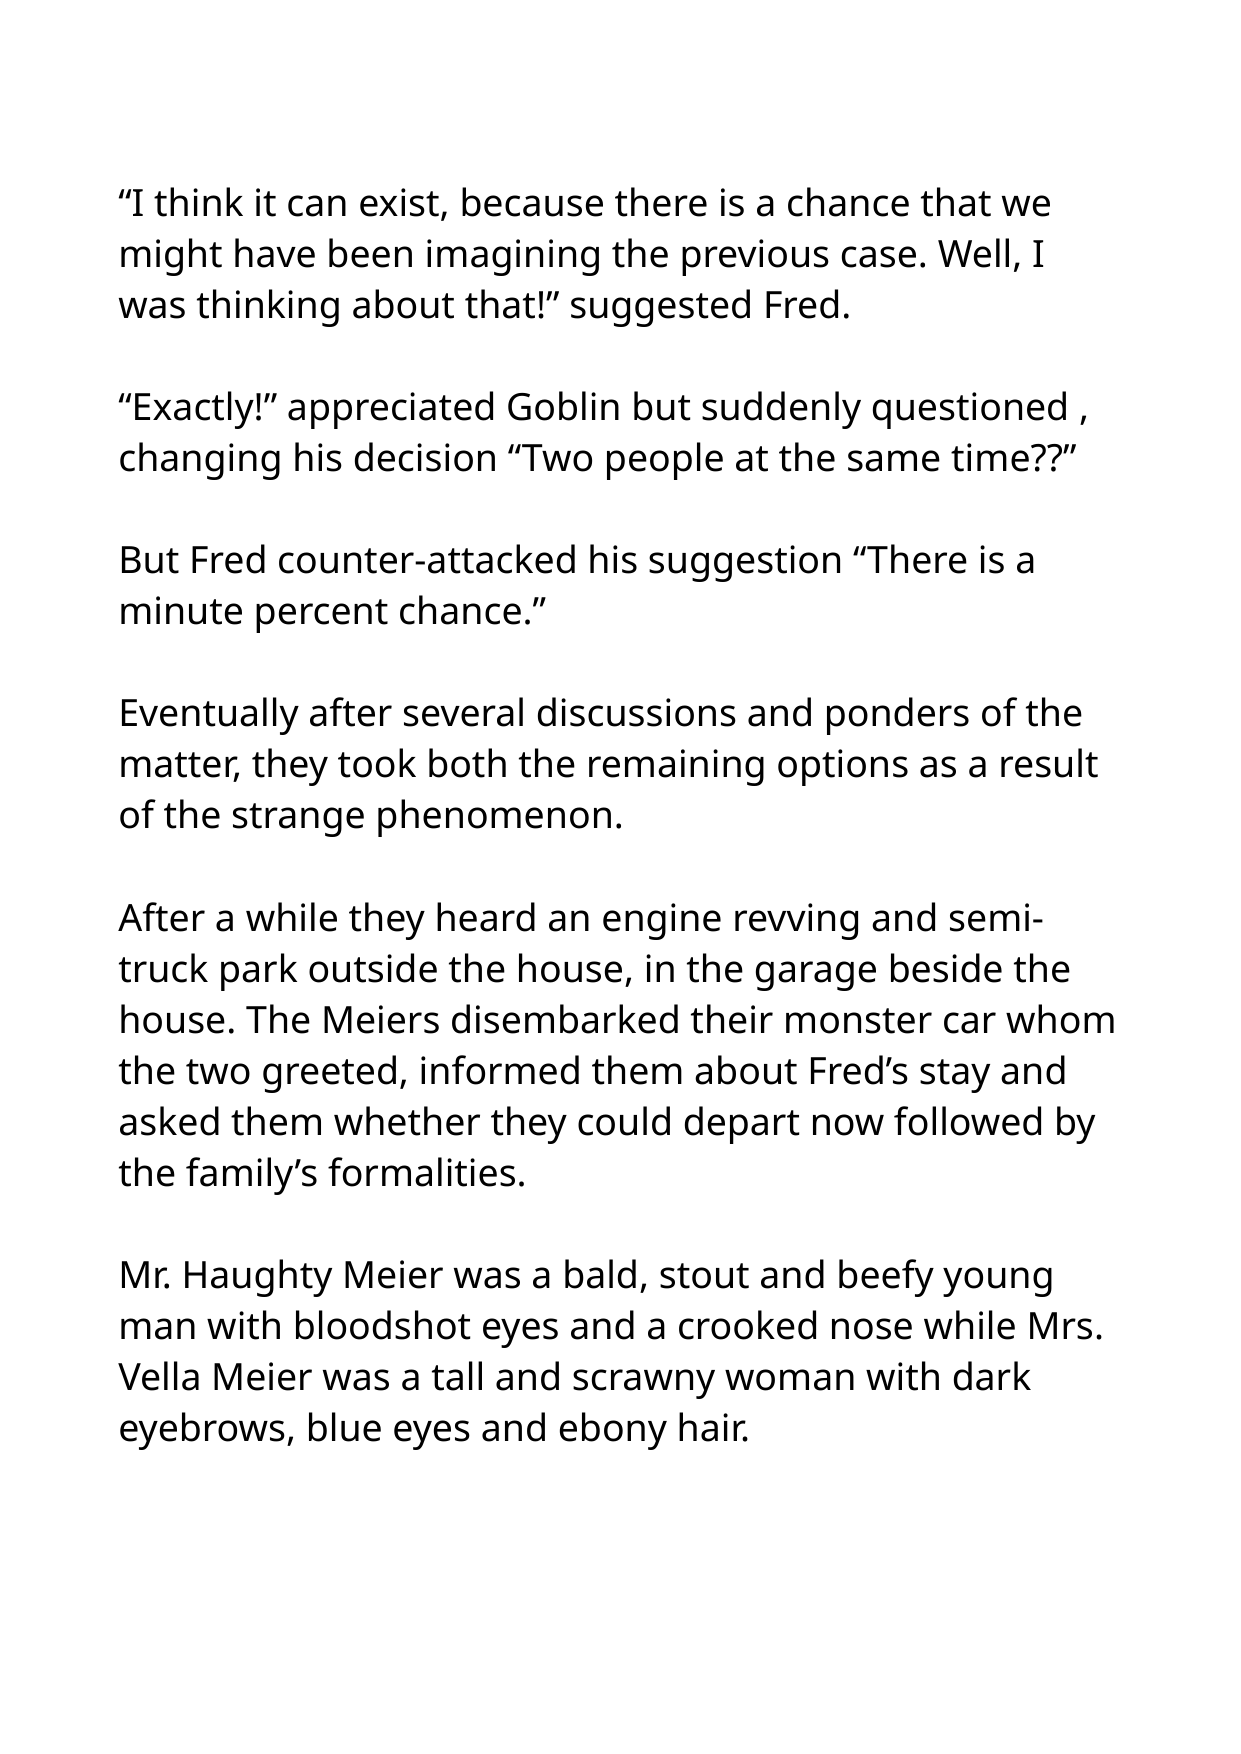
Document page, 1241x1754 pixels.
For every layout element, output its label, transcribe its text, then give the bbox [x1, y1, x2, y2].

text “Exactly!” appreciated Goblin but suddenly questioned , changing his decision “Two people at the same time??” [118, 381, 1122, 483]
text “I think it can exist, because there is a chance that we might have been imagining the previous case. Well, I was thinking about that!” suggested Fred. [118, 176, 1122, 329]
text Eventually after several discussions and ponders of the matter, they took both the remaining options as a result of the strange phenomenon. [118, 687, 1122, 840]
text But Fred counter-attacked his suggestion “There is a minute percent chance.” [118, 534, 1122, 636]
text After a while they heard an engine revving and semi-truck park outside the house, in the garage beside the house. The Meiers disembarked their monster car whom the two greeted, informed them about Fred’s stay and asked them whether they could depart now followed by the family’s formalities. [118, 891, 1122, 1197]
text Mr. Haughty Meier was a bald, stout and beefy young man with bloodshot eyes and a crooked nose while Mrs. Vella Meier was a tall and scrawny woman with dark eyebrows, blue eyes and ebony hair. [118, 1248, 1122, 1452]
